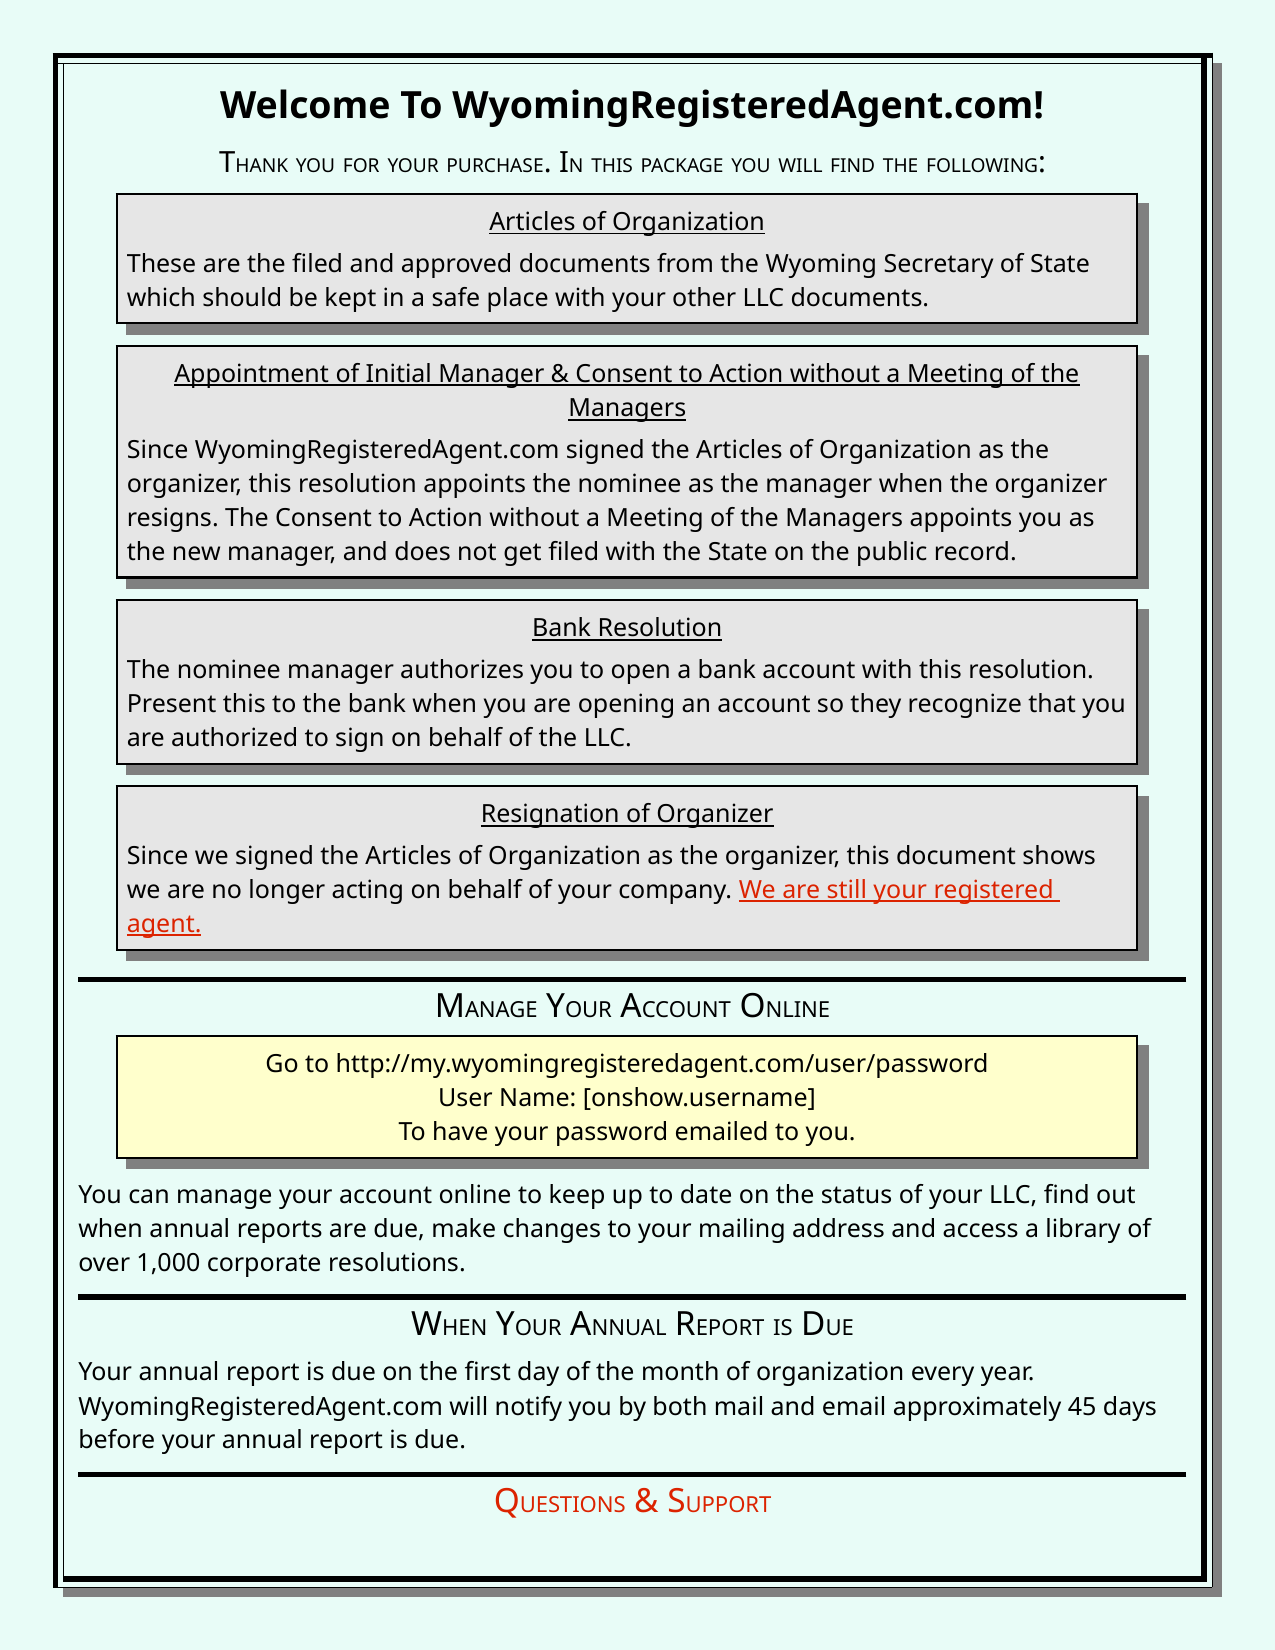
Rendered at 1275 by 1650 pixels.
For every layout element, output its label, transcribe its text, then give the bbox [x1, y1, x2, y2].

text Go to http://my.wyomingregisteredagent.com/user/password [118, 1037, 1136, 1069]
text To have your password emailed to you. [118, 1103, 1136, 1157]
text When Your Annual Report is Due [78, 1300, 1186, 1345]
text User Name: [onshow.username] [118, 1069, 1136, 1103]
text Resignation of Organizer [118, 787, 1136, 826]
text Thank you for your purchase. In this package you will find the following: [78, 141, 1186, 181]
text Since we signed the Articles of Organization as the organizer, this document shows we are no longer acting on behalf of your company. We are still your registered agent. [118, 826, 1136, 949]
text Appointment of Initial Manager & Consent to Action without a Meeting of the Managers [118, 347, 1136, 420]
text The nominee manager authorizes you to open a bank account with this resolution. Present this to the bank when you are opening an account so they recognize that you are authorized to sign on behalf of the LLC. [118, 640, 1136, 763]
text You can manage your account online to keep up to date on the status of your LLC, find out when annual reports are due, make changes to your mailing address and access a library of over 1,000 corporate resolutions. [78, 1177, 1186, 1279]
text Your annual report is due on the first day of the month of organization every year. WyomingRegisteredAgent.com will notify you by both mail and email approximately 45 days before your annual report is due. [78, 1354, 1186, 1456]
text These are the filed and approved documents from the Wyoming Secretary of State which should be kept in a safe place with your other LLC documents. [118, 234, 1136, 322]
text Questions & Support [78, 1477, 1186, 1522]
text Bank Resolution [118, 601, 1136, 640]
text Since WyomingRegisteredAgent.com signed the Articles of Organization as the organizer, this resolution appoints the nominee as the manager when the organizer resigns. The Consent to Action without a Meeting of the Managers appoints you as the new manager, and does not get filed with the State on the public record. [118, 420, 1136, 576]
text Manage Your Account Online [78, 982, 1186, 1027]
text Articles of Organization [118, 195, 1136, 234]
text Welcome To WyomingRegisteredAgent.com! [78, 78, 1186, 129]
